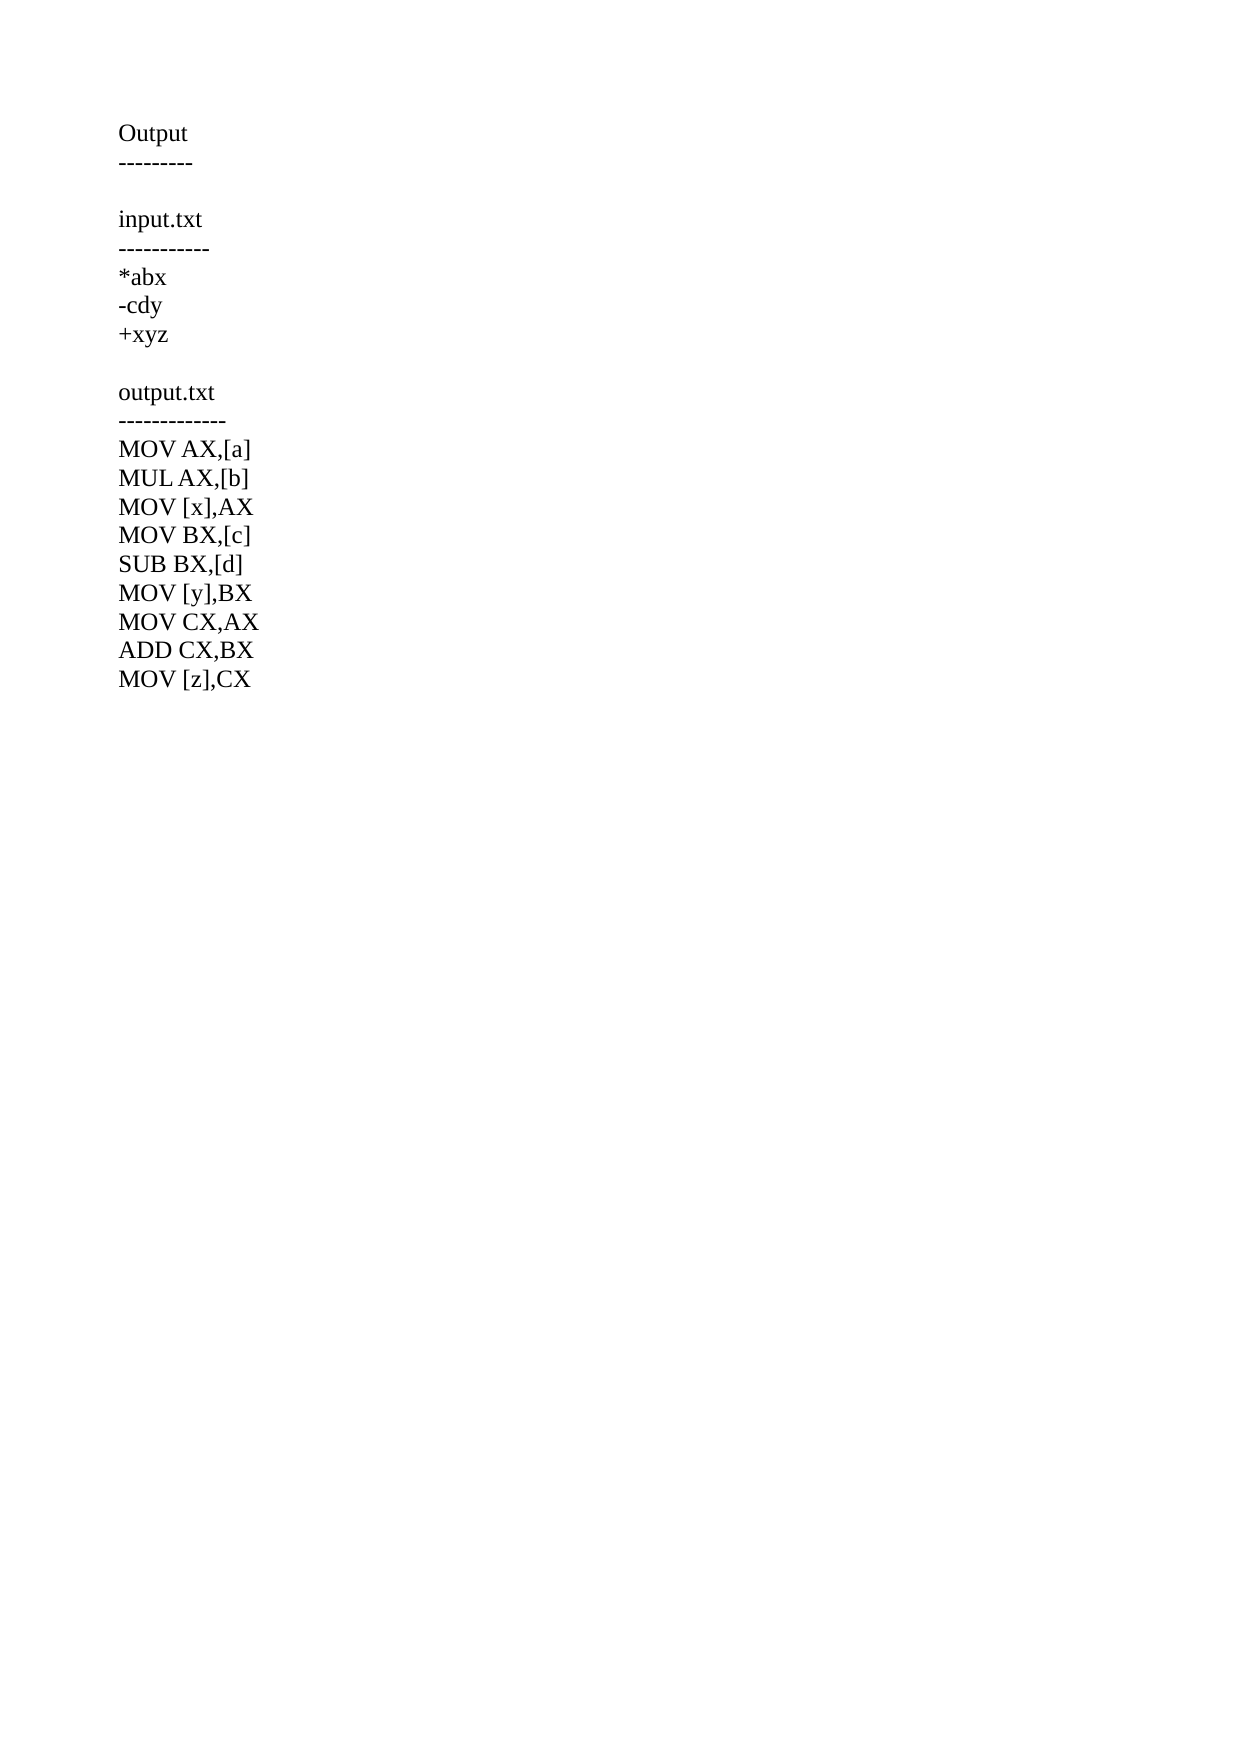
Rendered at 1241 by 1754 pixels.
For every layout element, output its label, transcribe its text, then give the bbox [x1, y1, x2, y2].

text input.txt [118, 204, 1122, 233]
text SUB BX,[d] [118, 549, 1122, 578]
text Output [118, 118, 1122, 147]
text ADD CX,BX [118, 636, 1122, 664]
text MOV CX,AX [118, 607, 1122, 636]
text *abx [118, 262, 1122, 291]
text MOV [z],CX [118, 664, 1122, 693]
text output.txt [118, 377, 1122, 406]
text +xyz [118, 319, 1122, 348]
text -cdy [118, 291, 1122, 319]
text ----------- [118, 233, 1122, 262]
text MOV BX,[c] [118, 521, 1122, 549]
text MOV [x],AX [118, 492, 1122, 521]
text MUL AX,[b] [118, 463, 1122, 492]
text MOV [y],BX [118, 578, 1122, 607]
text ------------- [118, 406, 1122, 434]
text MOV AX,[a] [118, 434, 1122, 463]
text --------- [118, 147, 1122, 176]
